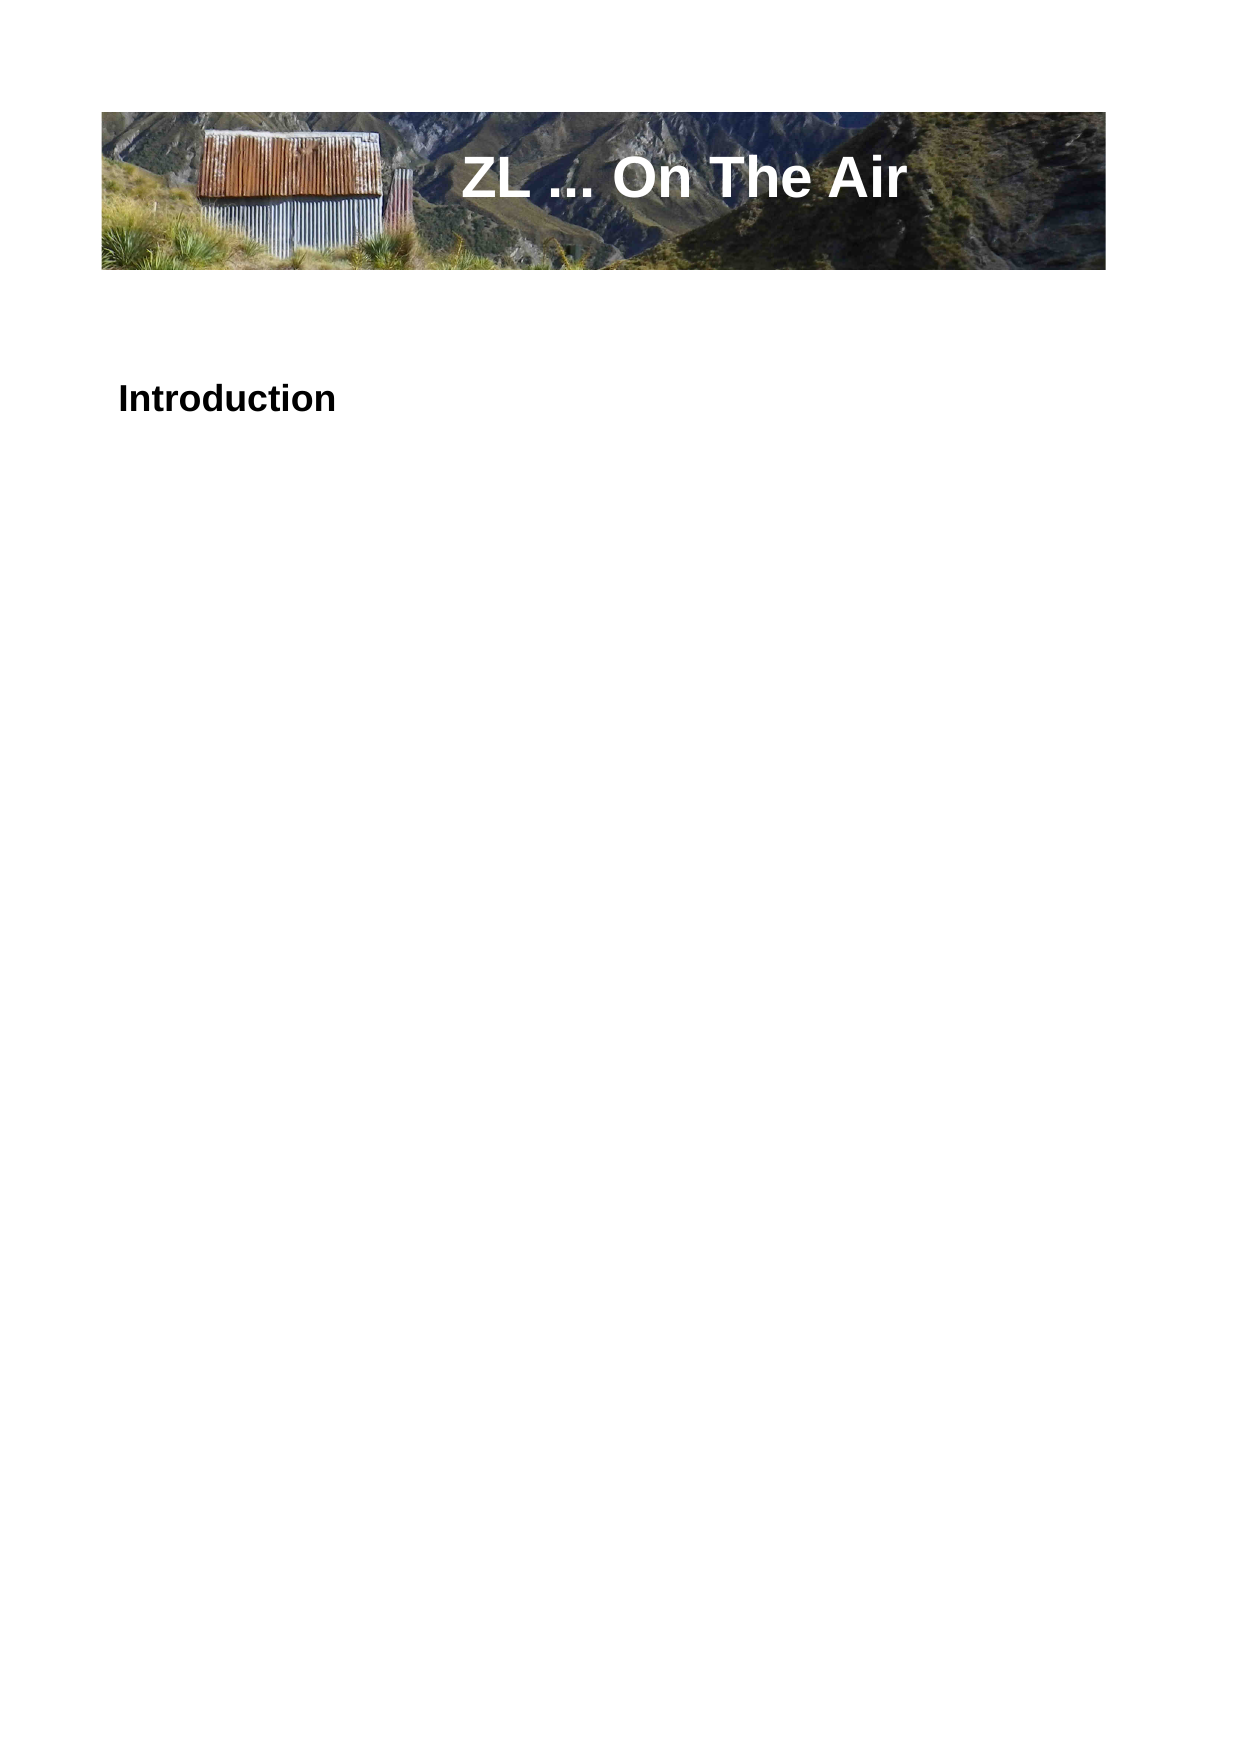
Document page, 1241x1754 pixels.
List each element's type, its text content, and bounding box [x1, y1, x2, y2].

title ZL ... On The Air [1106, 143, 1122, 210]
subtitle Introduction [118, 376, 1122, 419]
picture [101, 112, 1106, 270]
